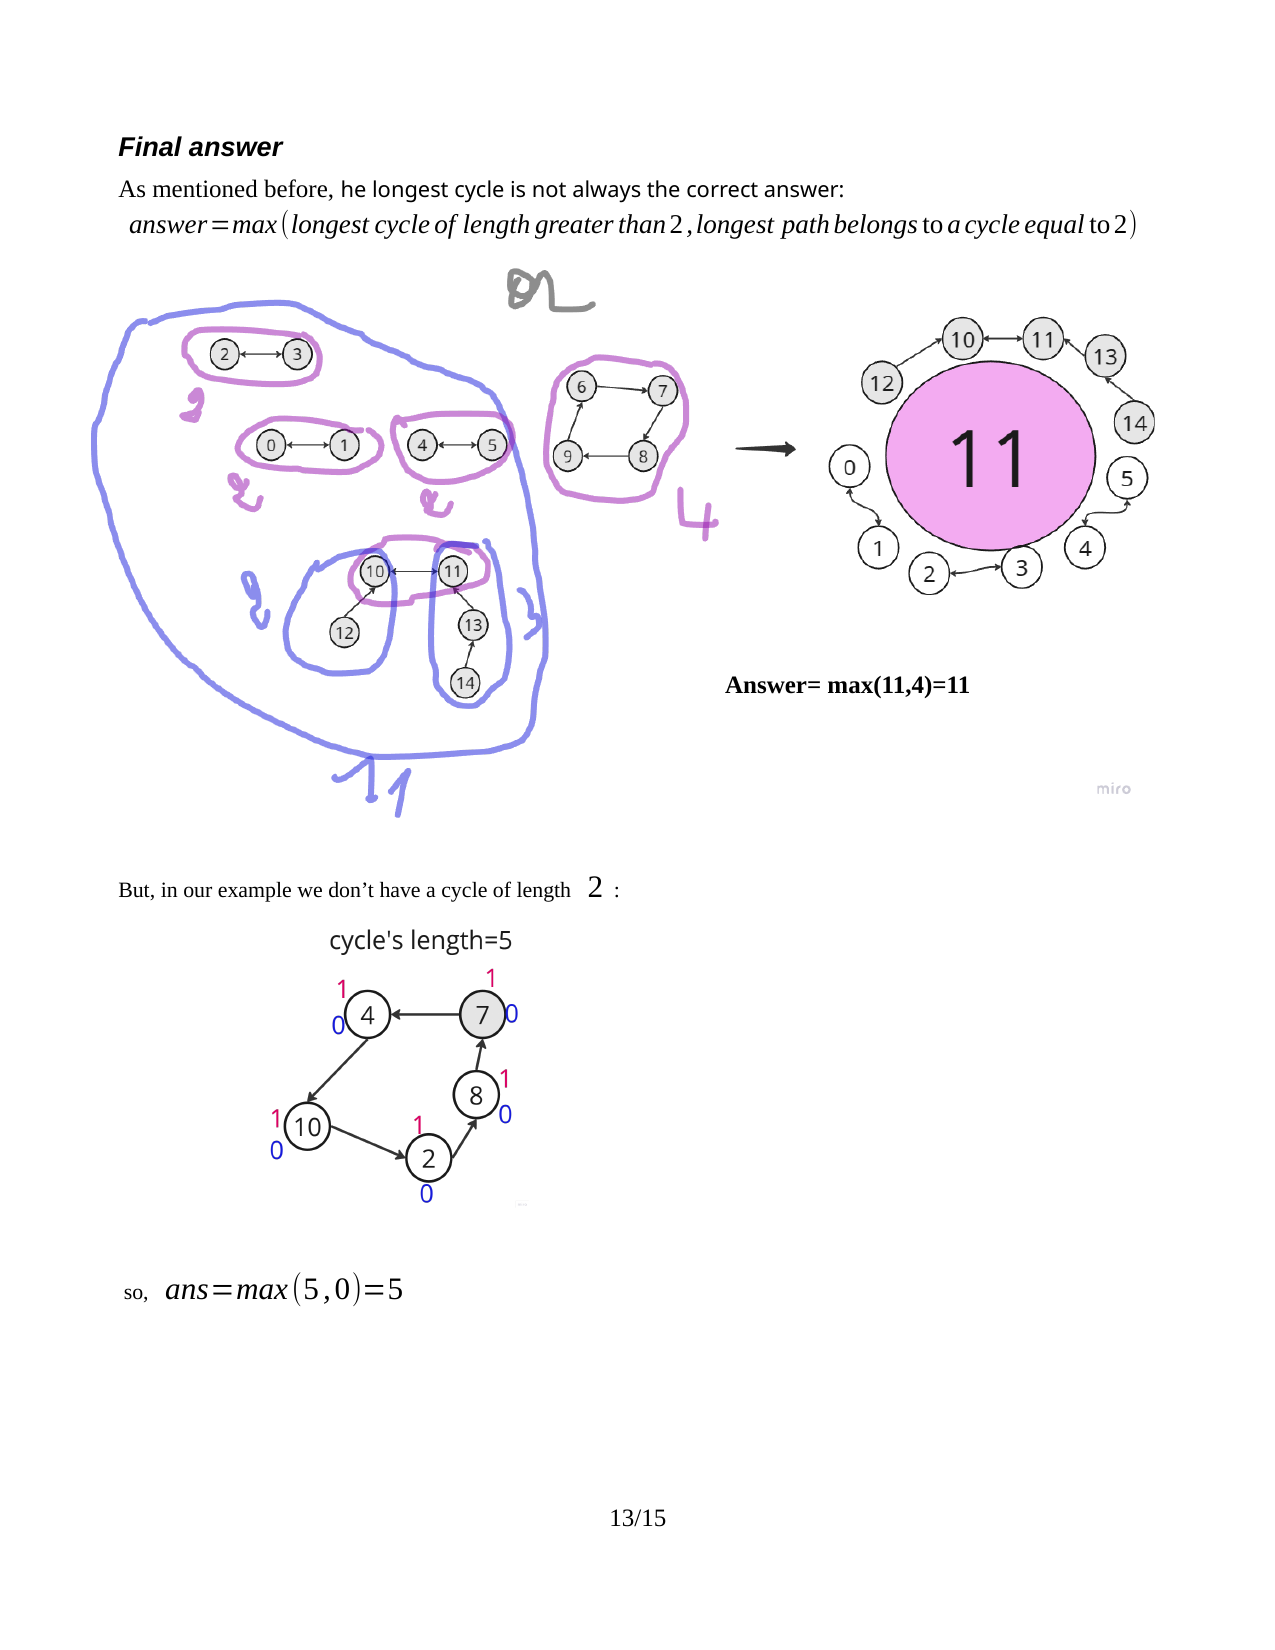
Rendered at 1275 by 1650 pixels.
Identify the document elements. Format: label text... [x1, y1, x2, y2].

text As mentioned before, he longest cycle is not always the correct answer: [118, 174, 1157, 204]
picture [255, 924, 533, 1212]
text so, [118, 1271, 1157, 1309]
text But, in our example we don’t have a cycle of length : [118, 869, 1157, 904]
subtitle Final answer [118, 131, 1157, 162]
picture [90, 267, 1155, 818]
